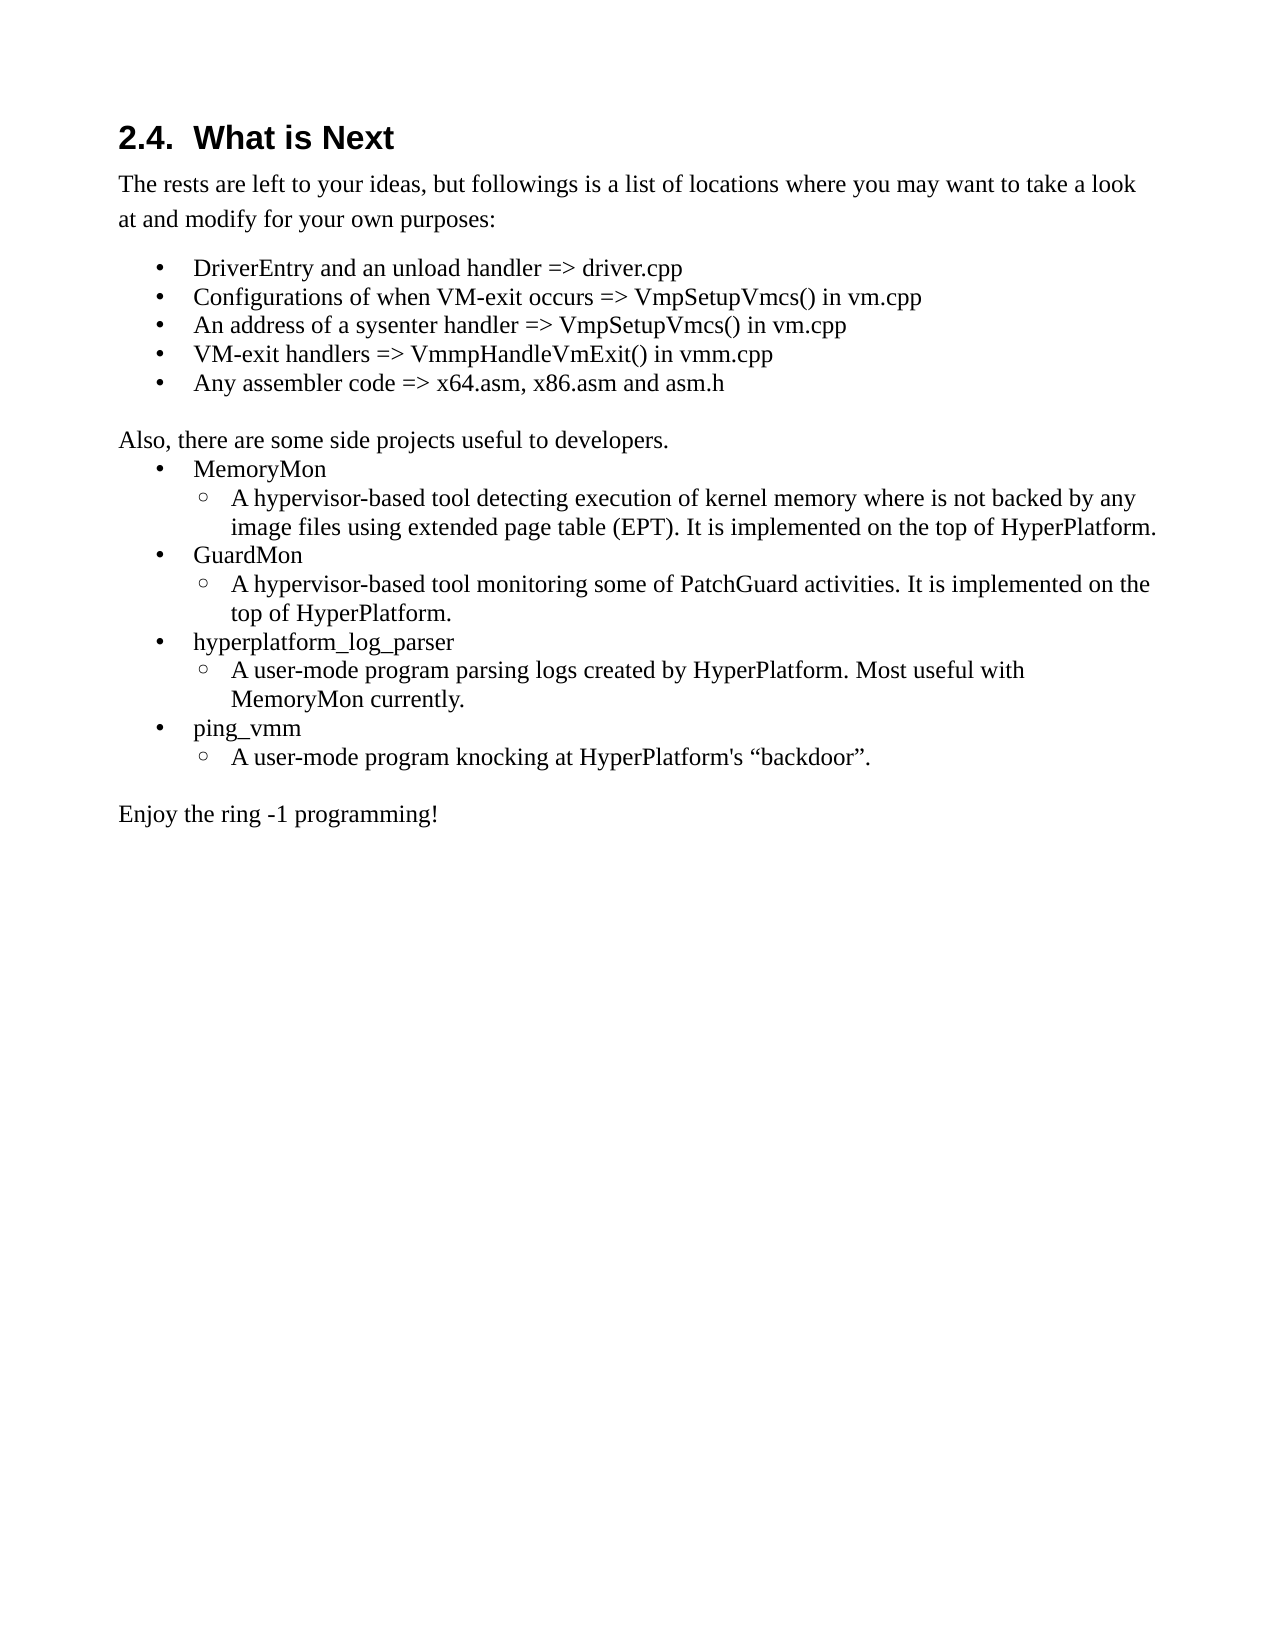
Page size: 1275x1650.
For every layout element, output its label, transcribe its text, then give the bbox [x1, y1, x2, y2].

list Configurations of when VM-exit occurs => VmpSetupVmcs() in vm.cpp [156, 282, 1157, 310]
text Enjoy the ring -1 programming! [118, 799, 1157, 828]
subtitle What is Next [118, 118, 1157, 157]
list DriverEntry and an unload handler => driver.cpp [156, 253, 1157, 282]
list A hypervisor-based tool monitoring some of PatchGuard activities. It is implemented on the top of HyperPlatform. [193, 569, 1157, 627]
list A user-mode program knocking at HyperPlatform's “backdoor”. [193, 742, 1157, 770]
list Any assembler code => x64.asm, x86.asm and asm.h [156, 368, 1157, 397]
list A user-mode program parsing logs created by HyperPlatform. Most useful with MemoryMon currently. [193, 655, 1157, 713]
list MemoryMon [156, 454, 1157, 483]
text The rests are left to your ideas, but followings is a list of locations where you may want to take a look at and modify for your own purposes: [118, 169, 1157, 232]
list hyperplatform_log_parser [156, 627, 1157, 655]
list An address of a sysenter handler => VmpSetupVmcs() in vm.cpp [156, 310, 1157, 339]
list VM-exit handlers => VmmpHandleVmExit() in vmm.cpp [156, 339, 1157, 368]
list ping_vmm [156, 713, 1157, 742]
list GuardMon [156, 540, 1157, 569]
text Also, there are some side projects useful to developers. [118, 425, 1157, 454]
list A hypervisor-based tool detecting execution of kernel memory where is not backed by any image files using extended page table (EPT). It is implemented on the top of HyperPlatform. [193, 483, 1157, 540]
